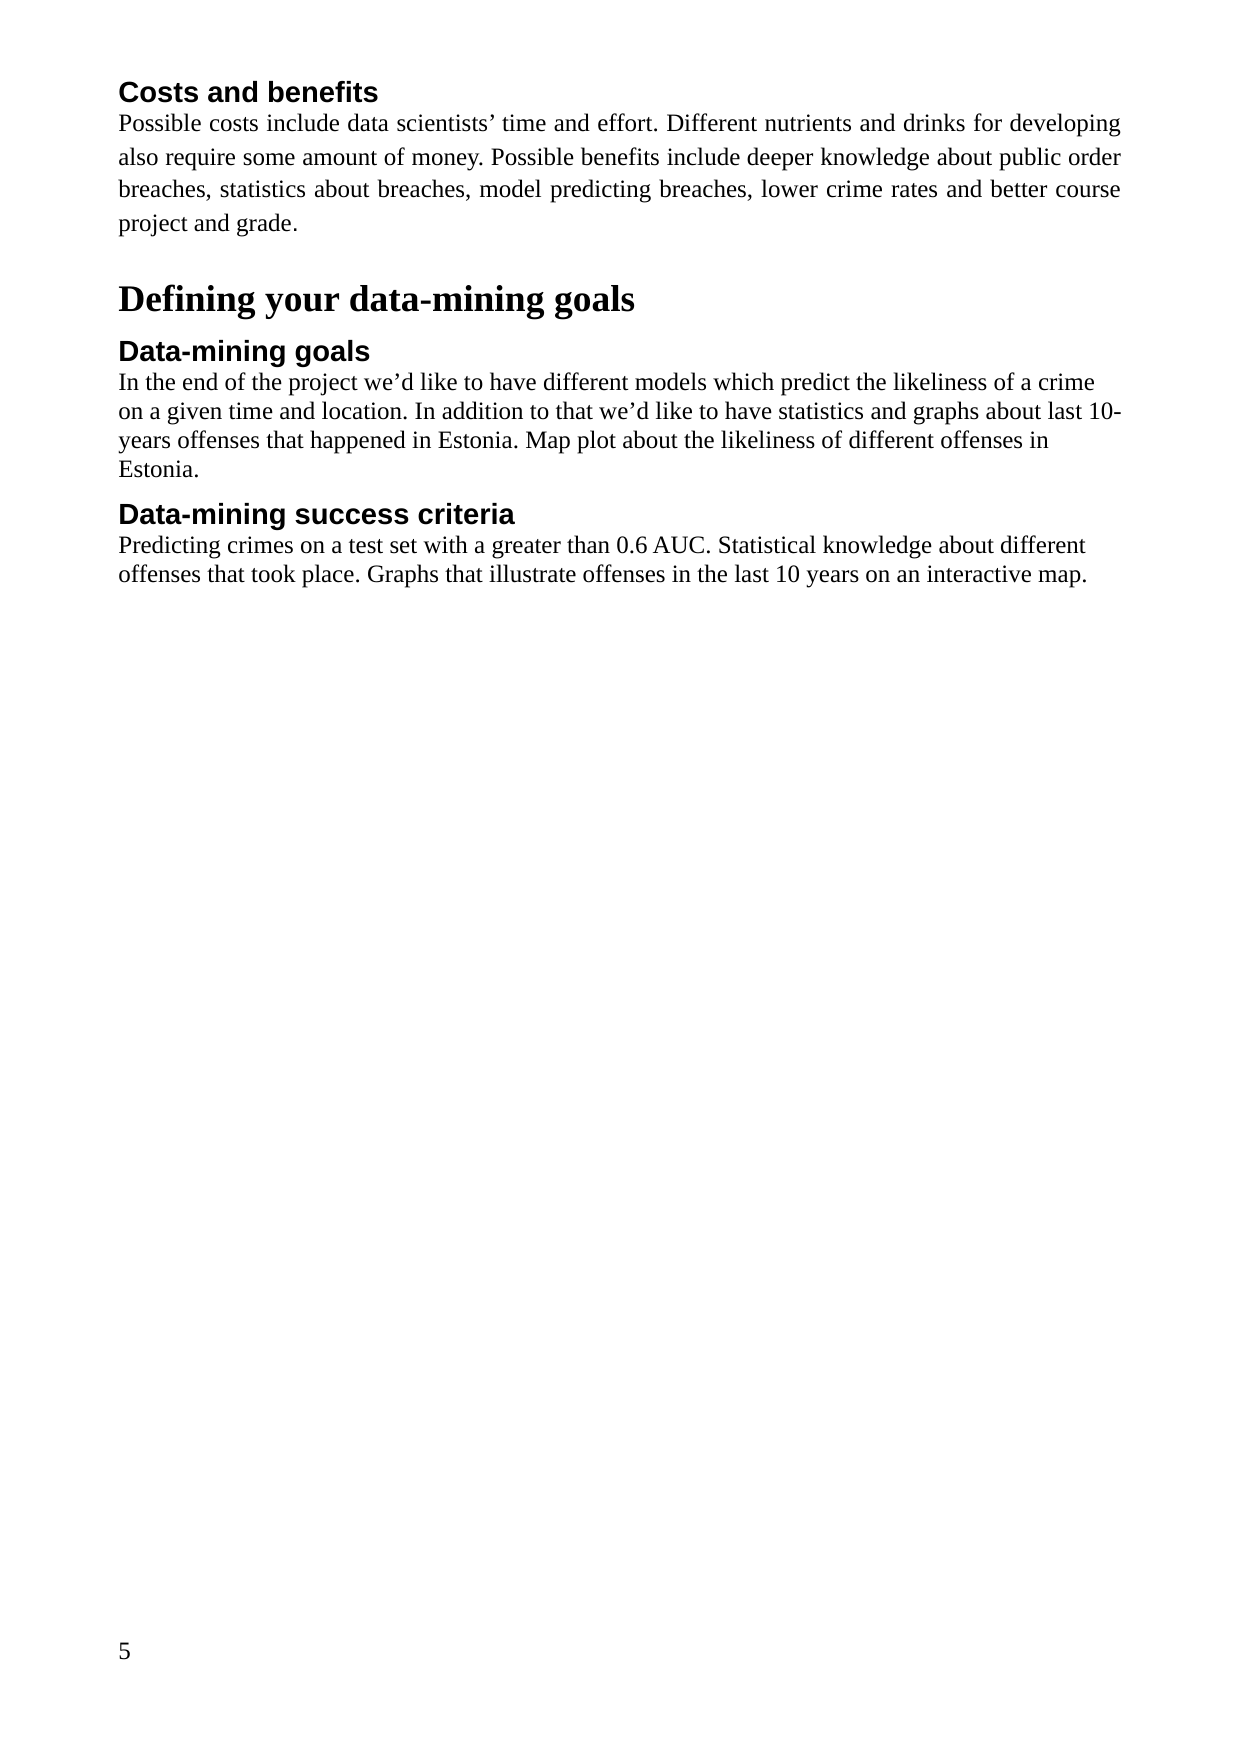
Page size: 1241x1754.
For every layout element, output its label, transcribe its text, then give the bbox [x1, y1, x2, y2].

text In the end of the project we’d like to have different models which predict the likeliness of a crime on a given time and location. In addition to that we’d like to have statistics and graphs about last 10-years offenses that happened in Estonia. Map plot about the likeliness of different offenses in Estonia. [118, 367, 1122, 482]
text Predicting crimes on a test set with a greater than 0.6 AUC. Statistical knowledge about different offenses that took place. Graphs that illustrate offenses in the last 10 years on an interactive map. [118, 531, 1122, 588]
subtitle Defining your data-mining goals [118, 276, 1122, 319]
subtitle Data-mining success criteria [118, 497, 1122, 531]
subtitle Costs and benefits [118, 75, 1122, 108]
subtitle Data-mining goals [118, 334, 1122, 367]
text Possible costs include data scientists’ time and effort. Different nutrients and drinks for developing also require some amount of money. Possible benefits include deeper knowledge about public order breaches, statistics about breaches, model predicting breaches, lower crime rates and better course project and grade. [118, 108, 1122, 236]
